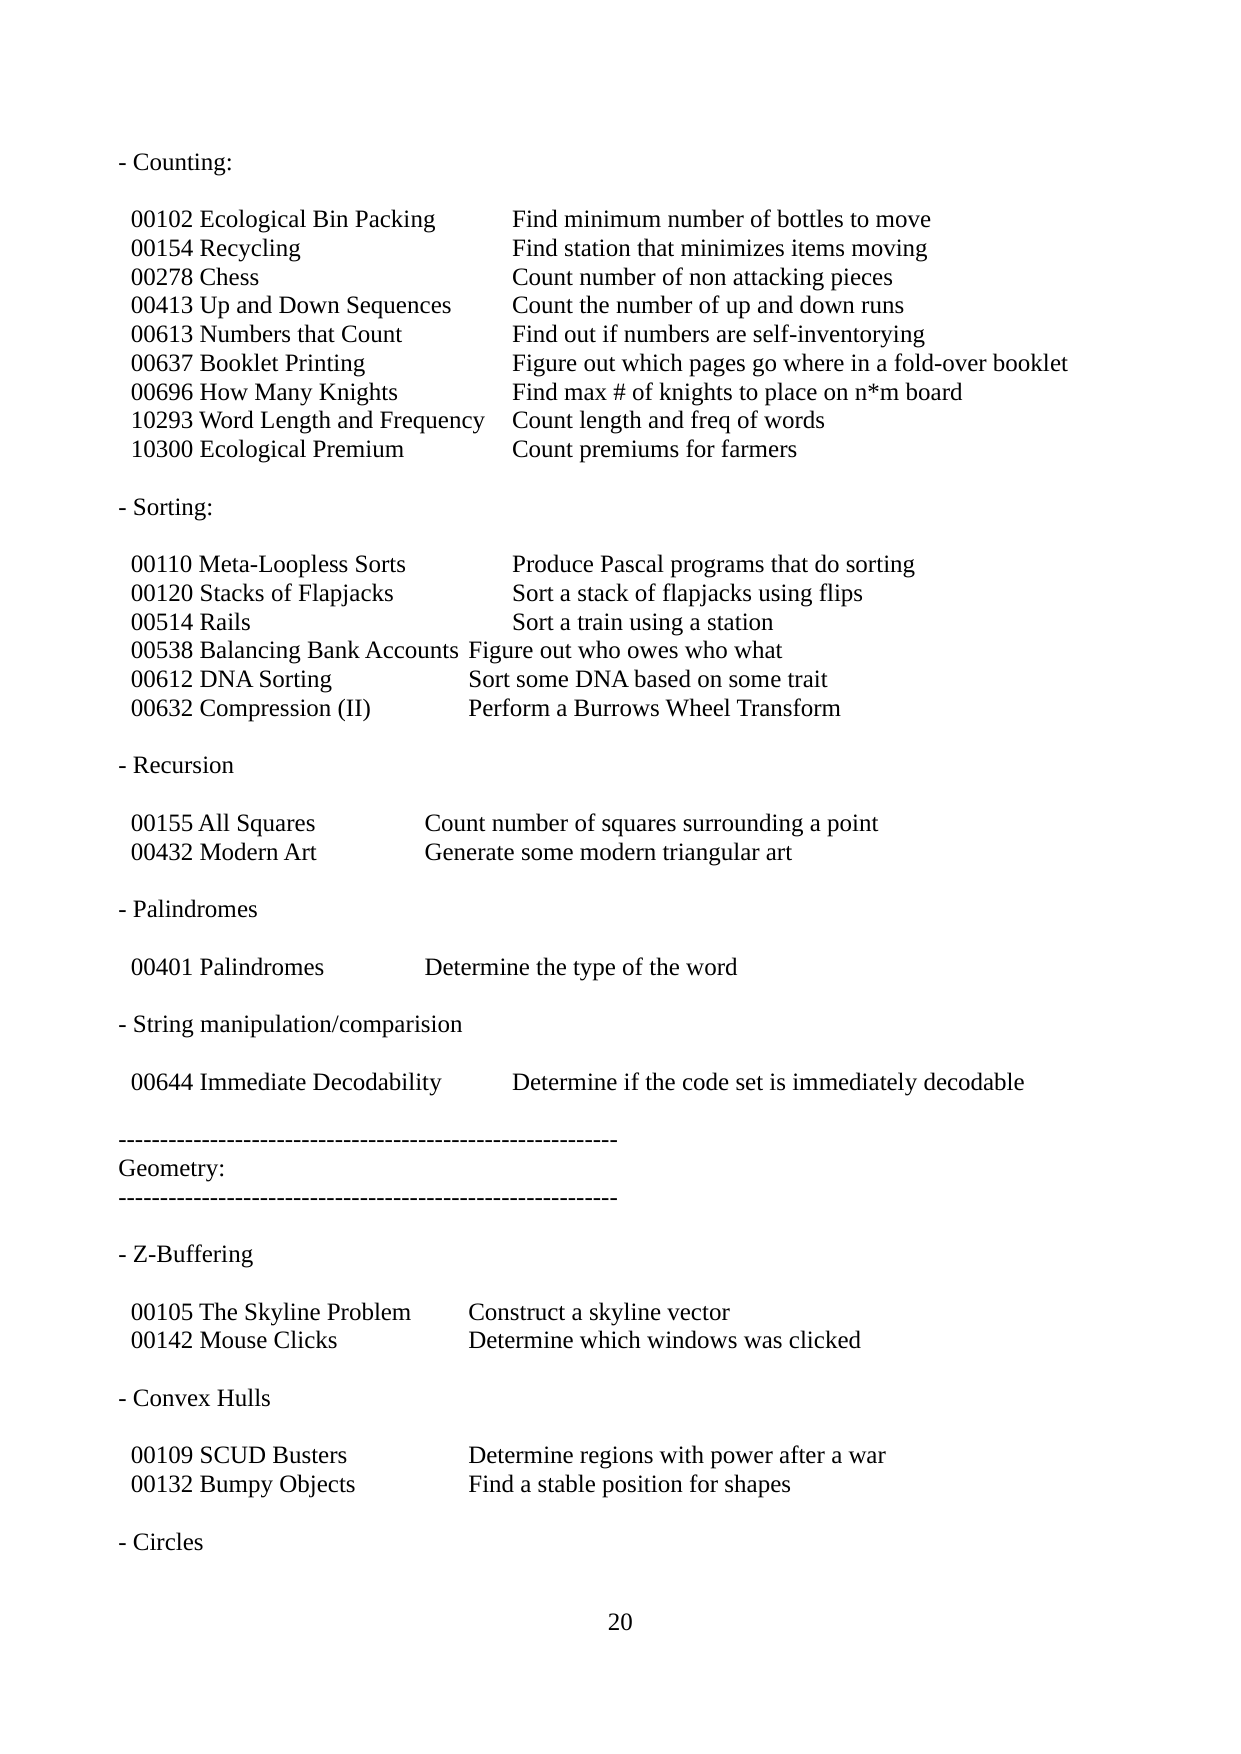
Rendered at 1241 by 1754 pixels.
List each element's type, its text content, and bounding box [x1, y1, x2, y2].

text 00401 Palindromes Determine the type of the word [118, 952, 1122, 981]
text 00612 DNA Sorting Sort some DNA based on some trait [118, 664, 1122, 693]
text - Recursion [118, 751, 1122, 779]
text 00613 Numbers that Count Find out if numbers are self-inventorying [118, 319, 1122, 348]
text - Z-Buffering [118, 1239, 1122, 1268]
text 00637 Booklet Printing Figure out which pages go where in a fold-over booklet [118, 348, 1122, 377]
text 00632 Compression (II) Perform a Burrows Wheel Transform [118, 693, 1122, 722]
text 00514 Rails Sort a train using a station [118, 607, 1122, 636]
text 00105 The Skyline Problem Construct a skyline vector [118, 1297, 1122, 1326]
text - String manipulation/comparision [118, 1009, 1122, 1038]
text Geometry: [118, 1153, 1122, 1182]
text - Convex Hulls [118, 1383, 1122, 1412]
text 00696 How Many Knights Find max # of knights to place on n*m board [118, 377, 1122, 406]
text 00109 SCUD Busters Determine regions with power after a war [118, 1441, 1122, 1469]
text 00538 Balancing Bank Accounts Figure out who owes who what [118, 636, 1122, 664]
text 00154 Recycling Find station that minimizes items moving [118, 233, 1122, 262]
text 00155 All Squares Count number of squares surrounding a point [118, 808, 1122, 837]
text - Palindromes [118, 894, 1122, 923]
text 00278 Chess Count number of non attacking pieces [118, 262, 1122, 291]
text 00132 Bumpy Objects Find a stable position for shapes [118, 1469, 1122, 1498]
text - Circles [118, 1527, 1122, 1556]
text - Sorting: [118, 492, 1122, 521]
text 00102 Ecological Bin Packing Find minimum number of bottles to move [118, 204, 1122, 233]
text ------------------------------------------------------------ [118, 1182, 1122, 1211]
text 10300 Ecological Premium Count premiums for farmers [118, 434, 1122, 463]
text 00413 Up and Down Sequences Count the number of up and down runs [118, 291, 1122, 319]
text 00644 Immediate Decodability Determine if the code set is immediately decodable [118, 1067, 1122, 1096]
text 00142 Mouse Clicks Determine which windows was clicked [118, 1326, 1122, 1354]
text 00110 Meta-Loopless Sorts Produce Pascal programs that do sorting [118, 549, 1122, 578]
text 10293 Word Length and Frequency Count length and freq of words [118, 406, 1122, 434]
text 00120 Stacks of Flapjacks Sort a stack of flapjacks using flips [118, 578, 1122, 607]
text - Counting: [118, 147, 1122, 176]
text 00432 Modern Art Generate some modern triangular art [118, 837, 1122, 866]
text ------------------------------------------------------------ [118, 1124, 1122, 1153]
